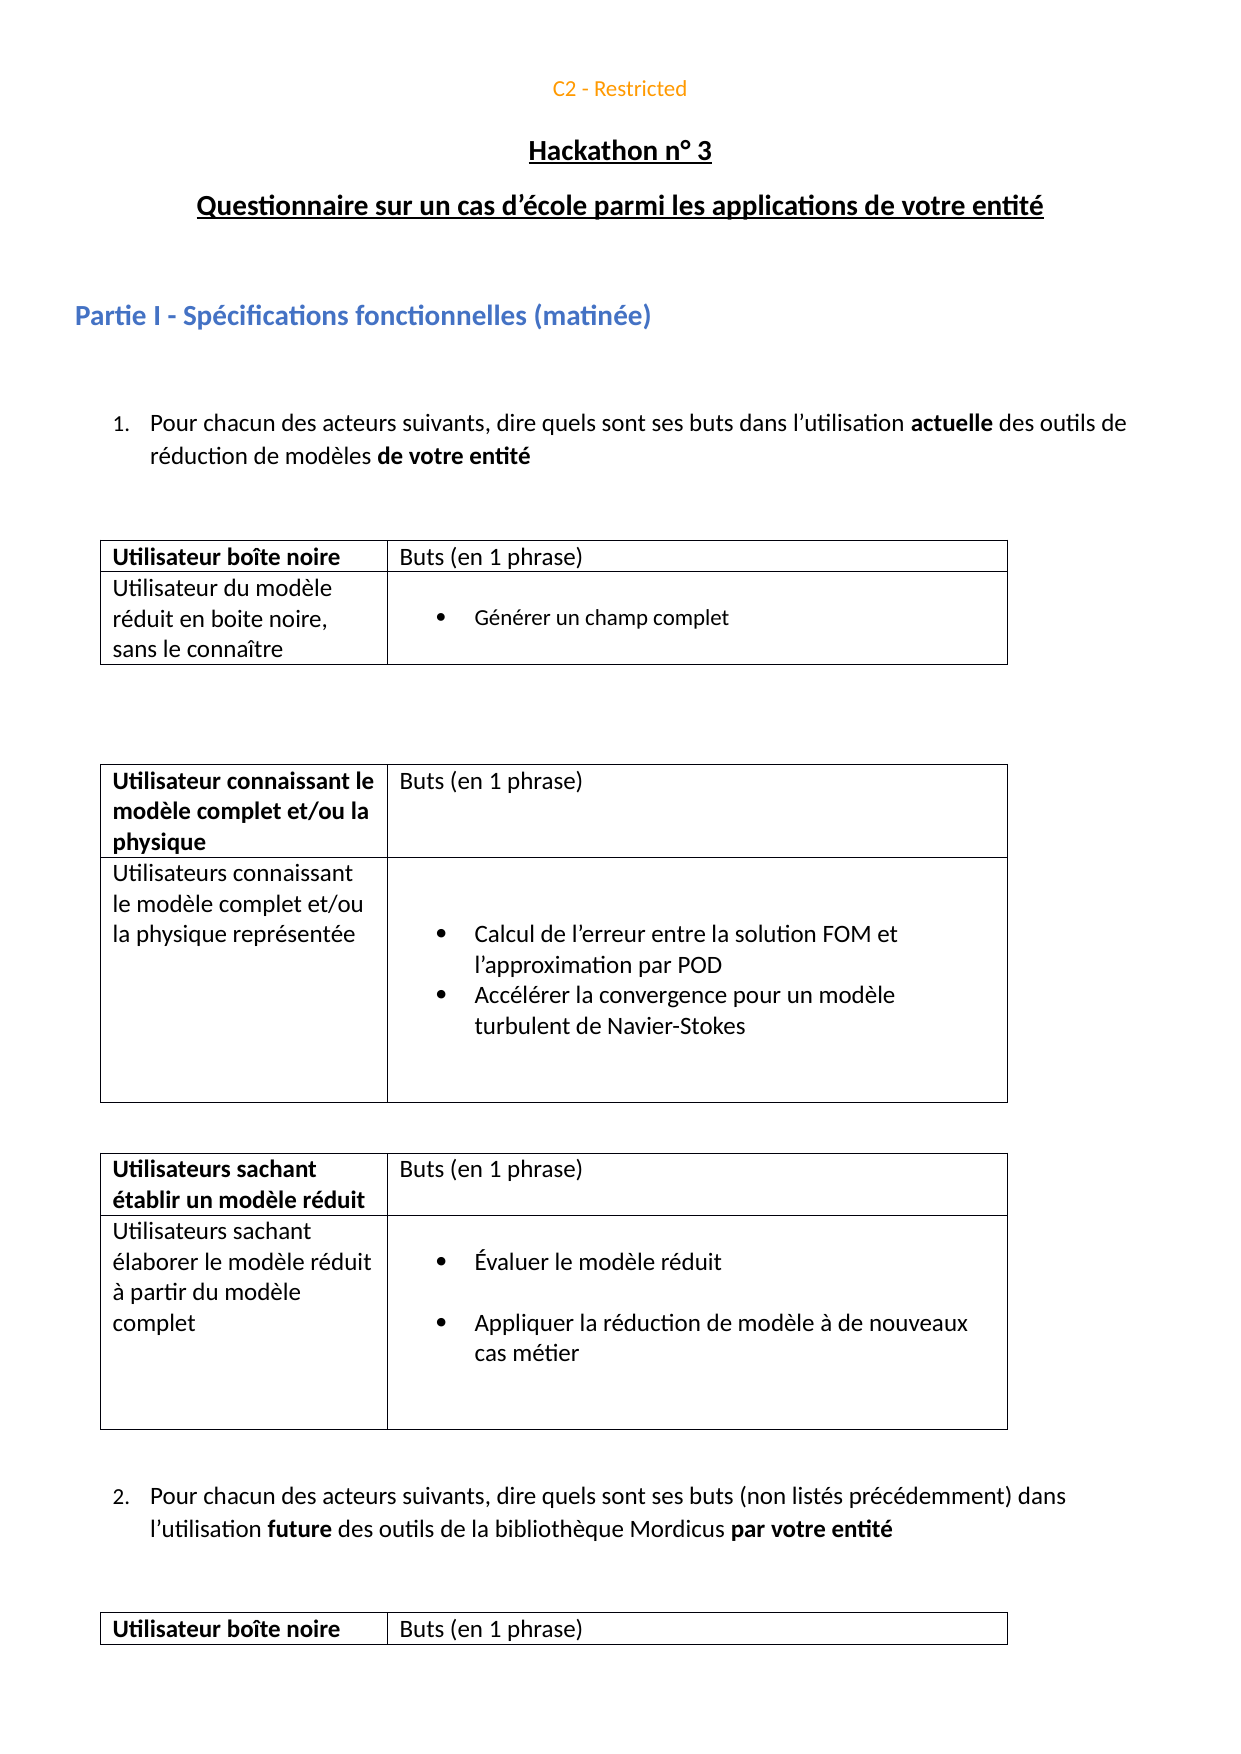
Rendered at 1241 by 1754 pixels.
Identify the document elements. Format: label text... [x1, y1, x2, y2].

table_cell Calcul de l’erreur entre la solution FOM et l’approximation par POD Accélérer la convergence pour un modèle turbulent de Navier-Stokes [388, 858, 1007, 1102]
text Questionnaire sur un cas d’école parmi les applications de votre entité [75, 187, 1165, 223]
table_cell Utilisateurs sachant élaborer le modèle réduit à partir du modèle complet [101, 1216, 387, 1429]
table_header Buts (en 1 phrase) [388, 765, 1007, 857]
table_cell Utilisateurs connaissant le modèle complet et/ou la physique représentée [101, 858, 387, 1102]
table_header Utilisateurs sachant établir un modèle réduit [101, 1154, 387, 1214]
table_header Utilisateur boîte noire [101, 541, 387, 571]
table_header Buts (en 1 phrase) [388, 541, 1007, 571]
list Pour chacun des acteurs suivants, dire quels sont ses buts (non listés précédemment) dans l’utilisation future des outils de la bibliothèque Mordicus par votre entité [112, 1480, 1165, 1543]
text Hackathon n° 3 [75, 132, 1165, 168]
list Pour chacun des acteurs suivants, dire quels sont ses buts dans l’utilisation actuelle des outils de réduction de modèles de votre entité [112, 407, 1165, 471]
table_cell Utilisateur du modèle réduit en boite noire, sans le connaître [101, 572, 387, 664]
table_header Utilisateur boîte noire [101, 1613, 387, 1643]
table_cell Évaluer le modèle réduit Appliquer la réduction de modèle à de nouveaux cas métier [388, 1216, 1007, 1429]
table_header Buts (en 1 phrase) [388, 1613, 1007, 1643]
text Partie I - Spécifications fonctionnelles (matinée) [75, 297, 1165, 333]
table_header Buts (en 1 phrase) [388, 1154, 1007, 1214]
table_cell Générer un champ complet [388, 572, 1007, 664]
table_header Utilisateur connaissant le modèle complet et/ou la physique [101, 765, 387, 857]
